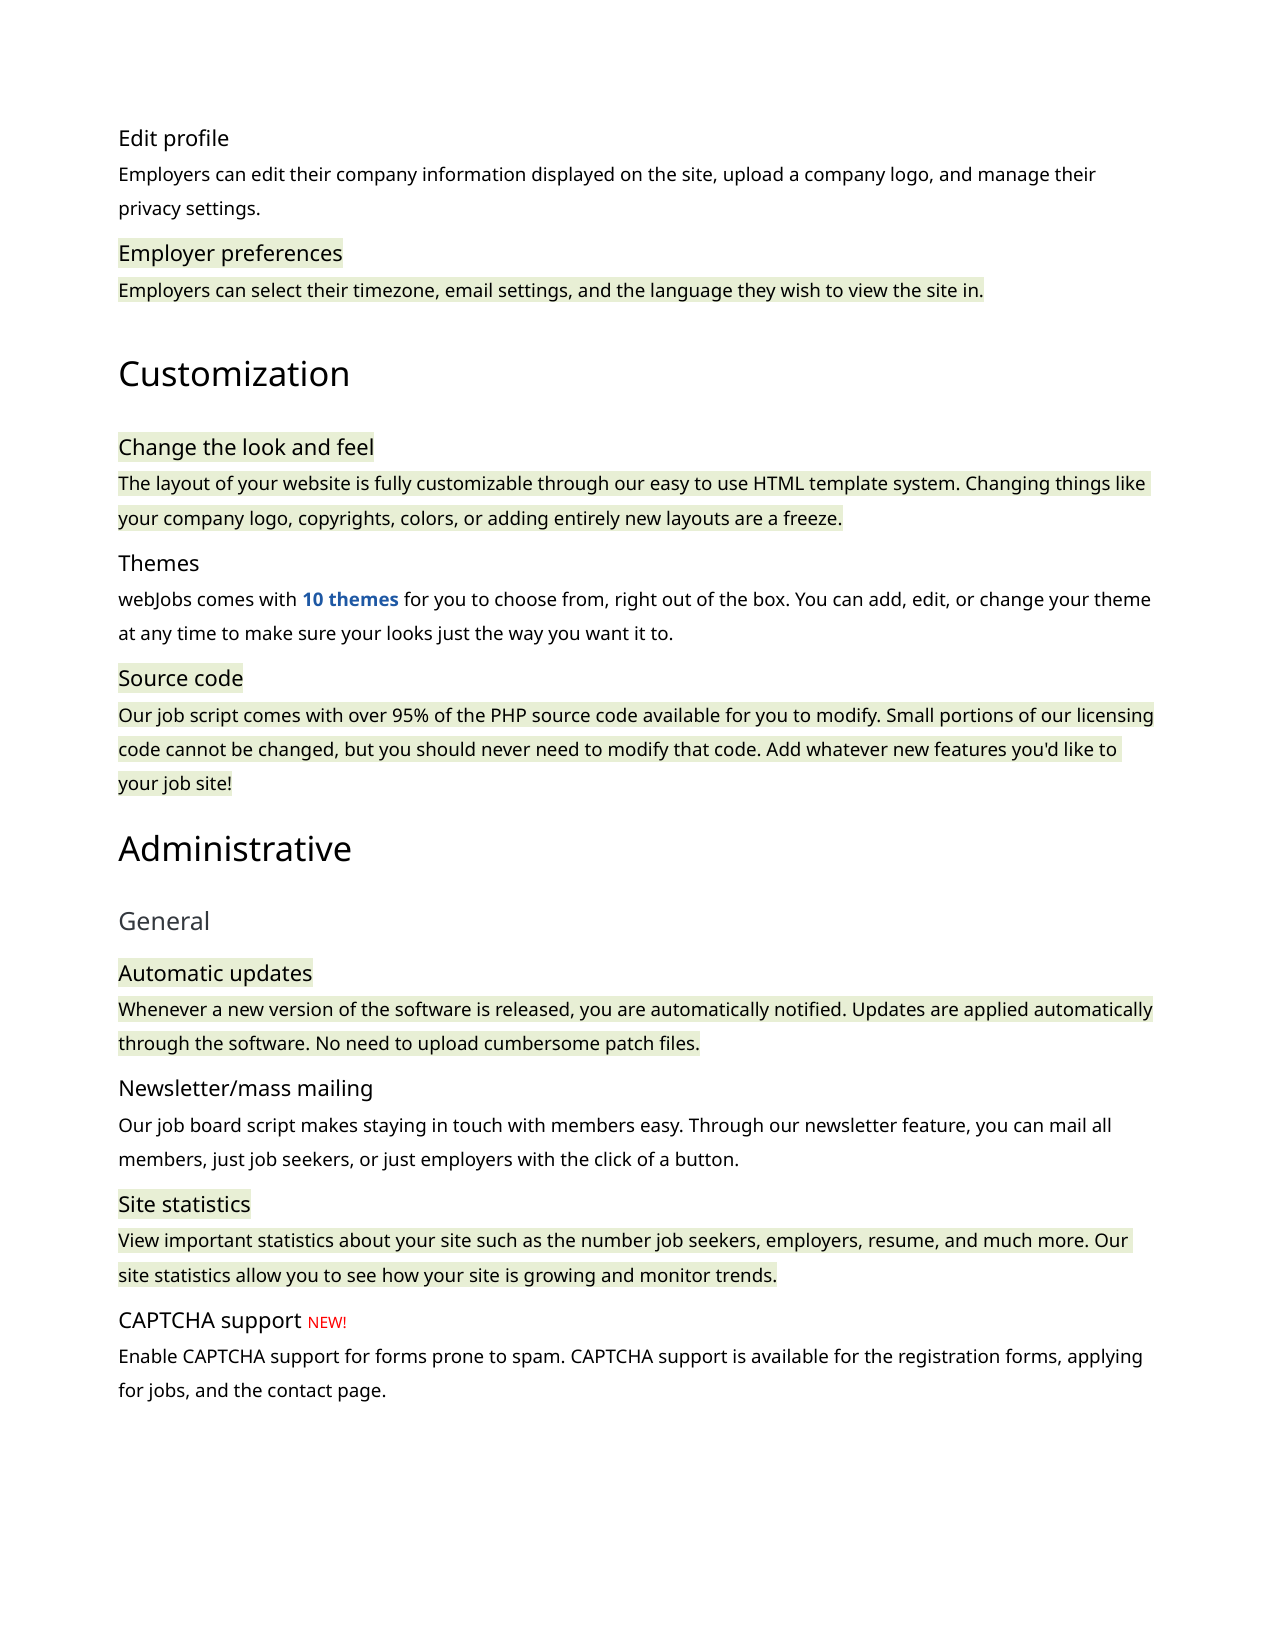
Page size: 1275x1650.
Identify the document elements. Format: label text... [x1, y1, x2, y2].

text Whenever a new version of the software is released, you are automatically notified. Updates are applied automatically through the software. No need to upload cumbersome patch files. [118, 987, 1157, 1056]
subtitle Newsletter/mass mailing [118, 1069, 1157, 1103]
text Our job board script makes staying in touch with members easy. Through our newsletter feature, you can mail all members, just job seekers, or just employers with the click of a button. [118, 1103, 1157, 1172]
subtitle Site statistics [118, 1184, 1157, 1219]
subtitle Change the look and feel [118, 427, 1157, 462]
text Enable CAPTCHA support for forms prone to spam. CAPTCHA support is available for the registration forms, applying for jobs, and the contact page. [118, 1334, 1157, 1403]
text Our job script comes with over 95% of the PHP source code available for you to modify. Small portions of our licensing code cannot be changed, but you should never need to modify that code. Add whatever new features you'd like to your job site! [118, 693, 1157, 796]
text View important statistics about your site such as the number job seekers, employers, resume, and much more. Our site statistics allow you to see how your site is growing and monitor trends. [118, 1219, 1157, 1287]
subtitle Edit profile [118, 118, 1157, 152]
subtitle General [118, 903, 1157, 937]
subtitle Themes [118, 543, 1157, 577]
subtitle Automatic updates [118, 953, 1157, 987]
text webJobs comes with 10 themes for you to choose from, right out of the box. You can add, edit, or change your theme at any time to make sure your looks just the way you want it to. [118, 577, 1157, 646]
text Administrative [118, 796, 1157, 872]
subtitle Source code [118, 659, 1157, 693]
text Employers can select their timezone, email settings, and the language they wish to view the site in. [118, 268, 1157, 302]
subtitle Customization [118, 349, 1157, 396]
text Employers can edit their company information displayed on the site, upload a company logo, and manage their privacy settings. [118, 152, 1157, 221]
subtitle Employer preferences [118, 234, 1157, 268]
text The layout of your website is fully customizable through our easy to use HTML template system. Changing things like your company logo, copyrights, colors, or adding entirely new layouts are a freeze. [118, 462, 1157, 531]
subtitle CAPTCHA support NEW! [118, 1300, 1157, 1334]
